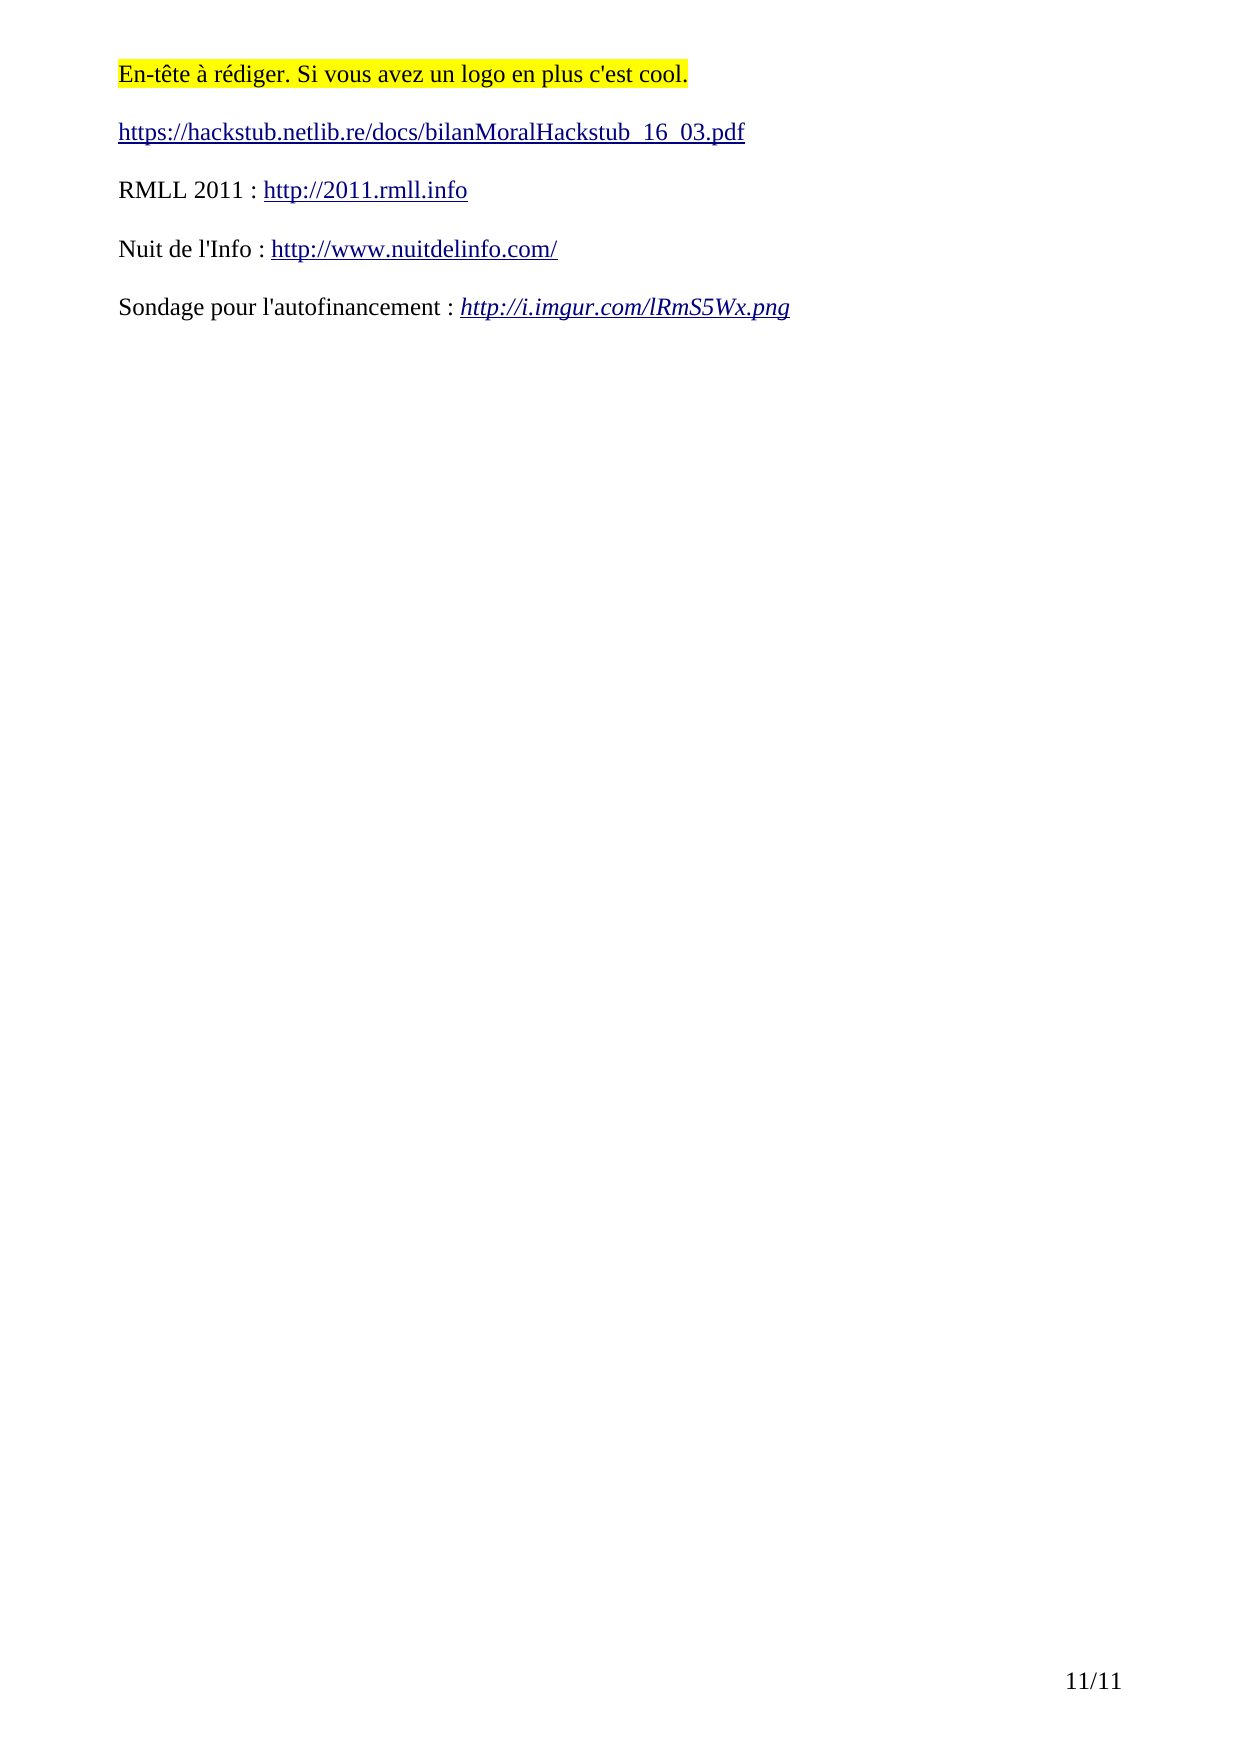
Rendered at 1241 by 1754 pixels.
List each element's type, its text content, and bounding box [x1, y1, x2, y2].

text Sondage pour l'autofinancement : http://i.imgur.com/lRmS5Wx.png [118, 292, 1181, 321]
text RMLL 2011 : http://2011.rmll.info [118, 176, 1181, 204]
text Nuit de l'Info : http://www.nuitdelinfo.com/ [118, 234, 1181, 262]
text https://hackstub.netlib.re/docs/bilanMoralHackstub_16_03.pdf [118, 117, 1181, 146]
